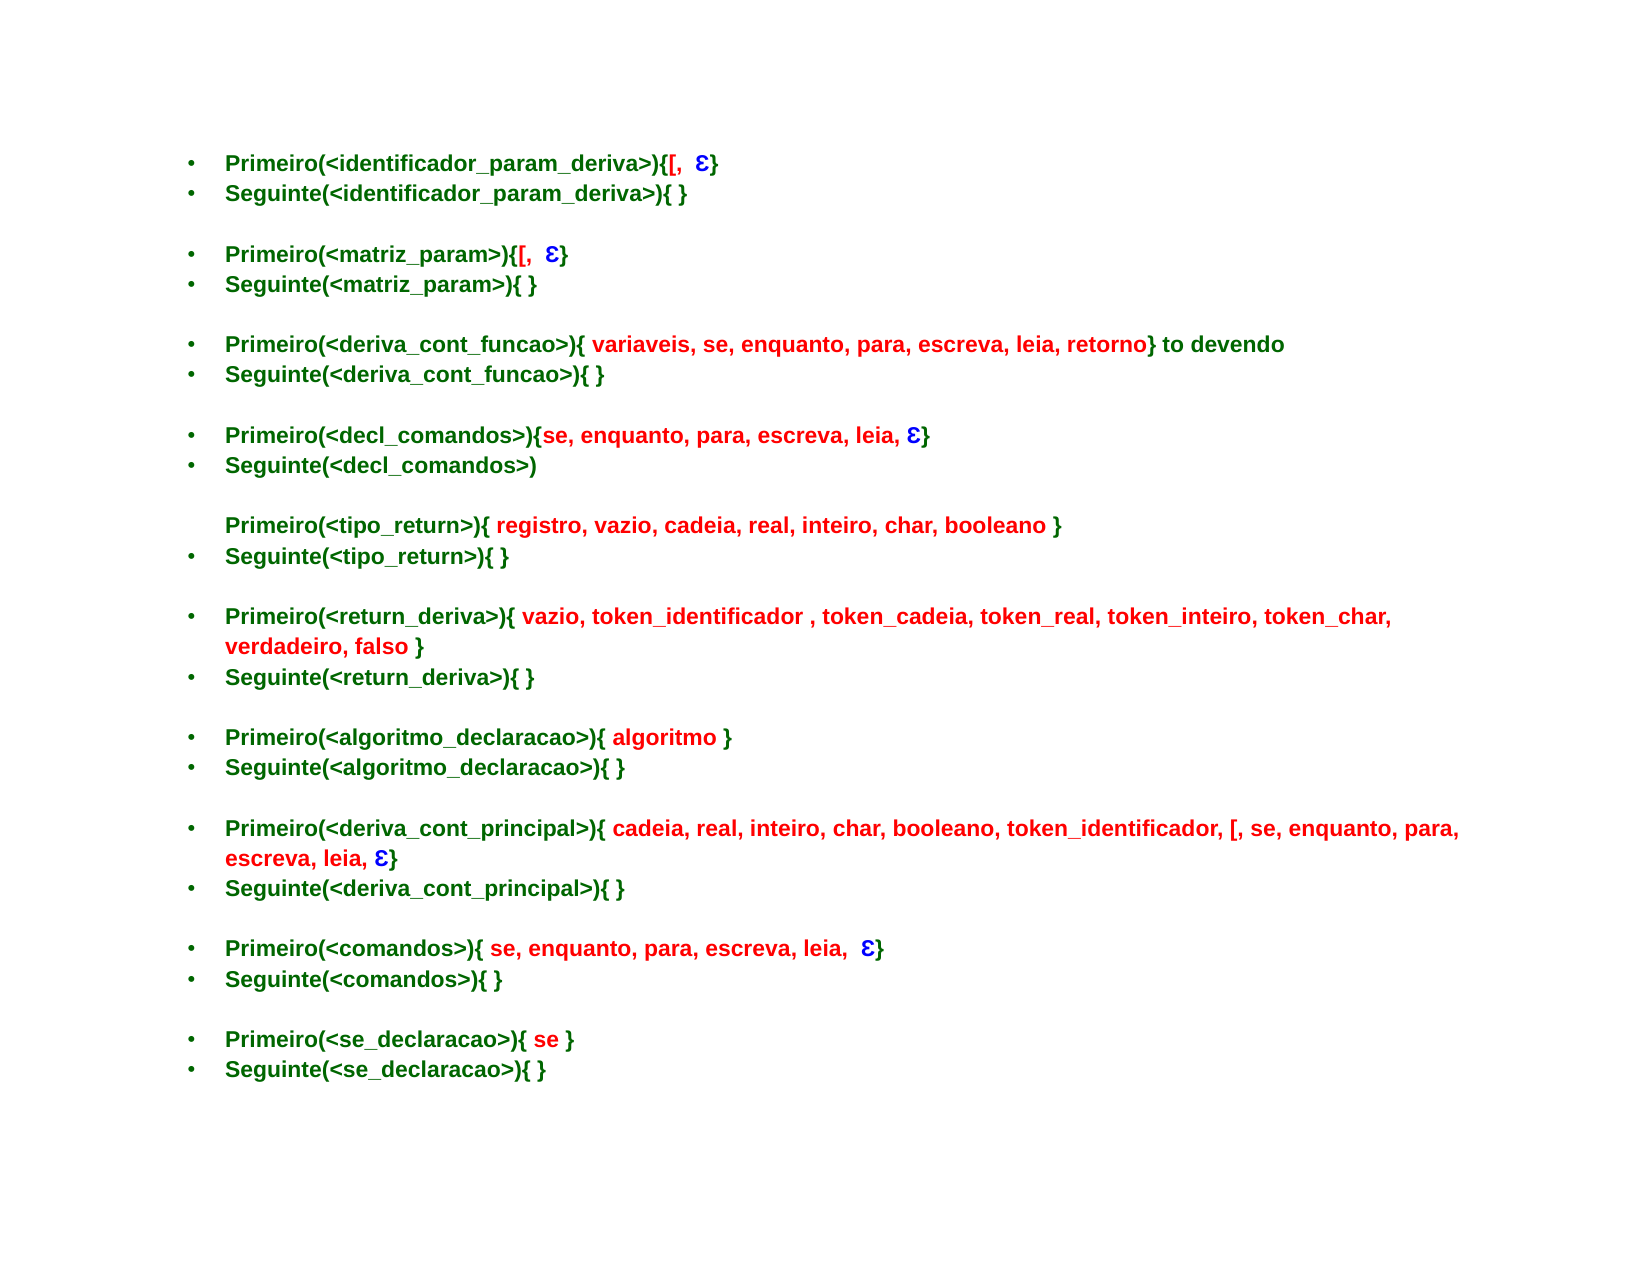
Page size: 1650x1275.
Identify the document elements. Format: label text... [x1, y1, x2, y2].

list Primeiro(<deriva_cont_funcao>){ variaveis, se, enquanto, para, escreva, leia, retorno} to devendo [187, 331, 1500, 358]
list Primeiro(<matriz_param>){[, Ɛ} [187, 241, 1500, 267]
list Seguinte(<deriva_cont_principal>){ } [187, 875, 1500, 901]
list Seguinte(<tipo_return>){ } [187, 543, 1500, 569]
list Primeiro(<deriva_cont_principal>){ cadeia, real, inteiro, char, booleano, token_identificador, [, se, enquanto, para, escreva, leia, Ɛ} [187, 814, 1500, 871]
list Seguinte(<identificador_param_deriva>){ } [187, 180, 1500, 207]
list Primeiro(<identificador_param_deriva>){[, Ɛ} [187, 150, 1500, 176]
list Primeiro(<return_deriva>){ vazio, token_identificador , token_cadeia, token_real, token_inteiro, token_char, verdadeiro, falso } [187, 603, 1500, 660]
list Primeiro(<comandos>){ se, enquanto, para, escreva, leia, Ɛ} [187, 935, 1500, 962]
list Seguinte(<return_deriva>){ } [187, 663, 1500, 690]
list Seguinte(<deriva_cont_funcao>){ } [187, 361, 1500, 388]
list Primeiro(<algoritmo_declaracao>){ algoritmo } [187, 724, 1500, 750]
list Primeiro(<decl_comandos>){se, enquanto, para, escreva, leia, Ɛ} [187, 422, 1500, 448]
list Seguinte(<decl_comandos>) [187, 452, 1500, 478]
list Seguinte(<se_declaracao>){ } [187, 1056, 1500, 1083]
list Primeiro(<se_declaracao>){ se } [187, 1026, 1500, 1052]
list Seguinte(<comandos>){ } [187, 966, 1500, 992]
list Seguinte(<matriz_param>){ } [187, 271, 1500, 297]
list Primeiro(<tipo_return>){ registro, vazio, cadeia, real, inteiro, char, booleano } [187, 482, 1500, 539]
list Seguinte(<algoritmo_declaracao>){ } [187, 754, 1500, 781]
